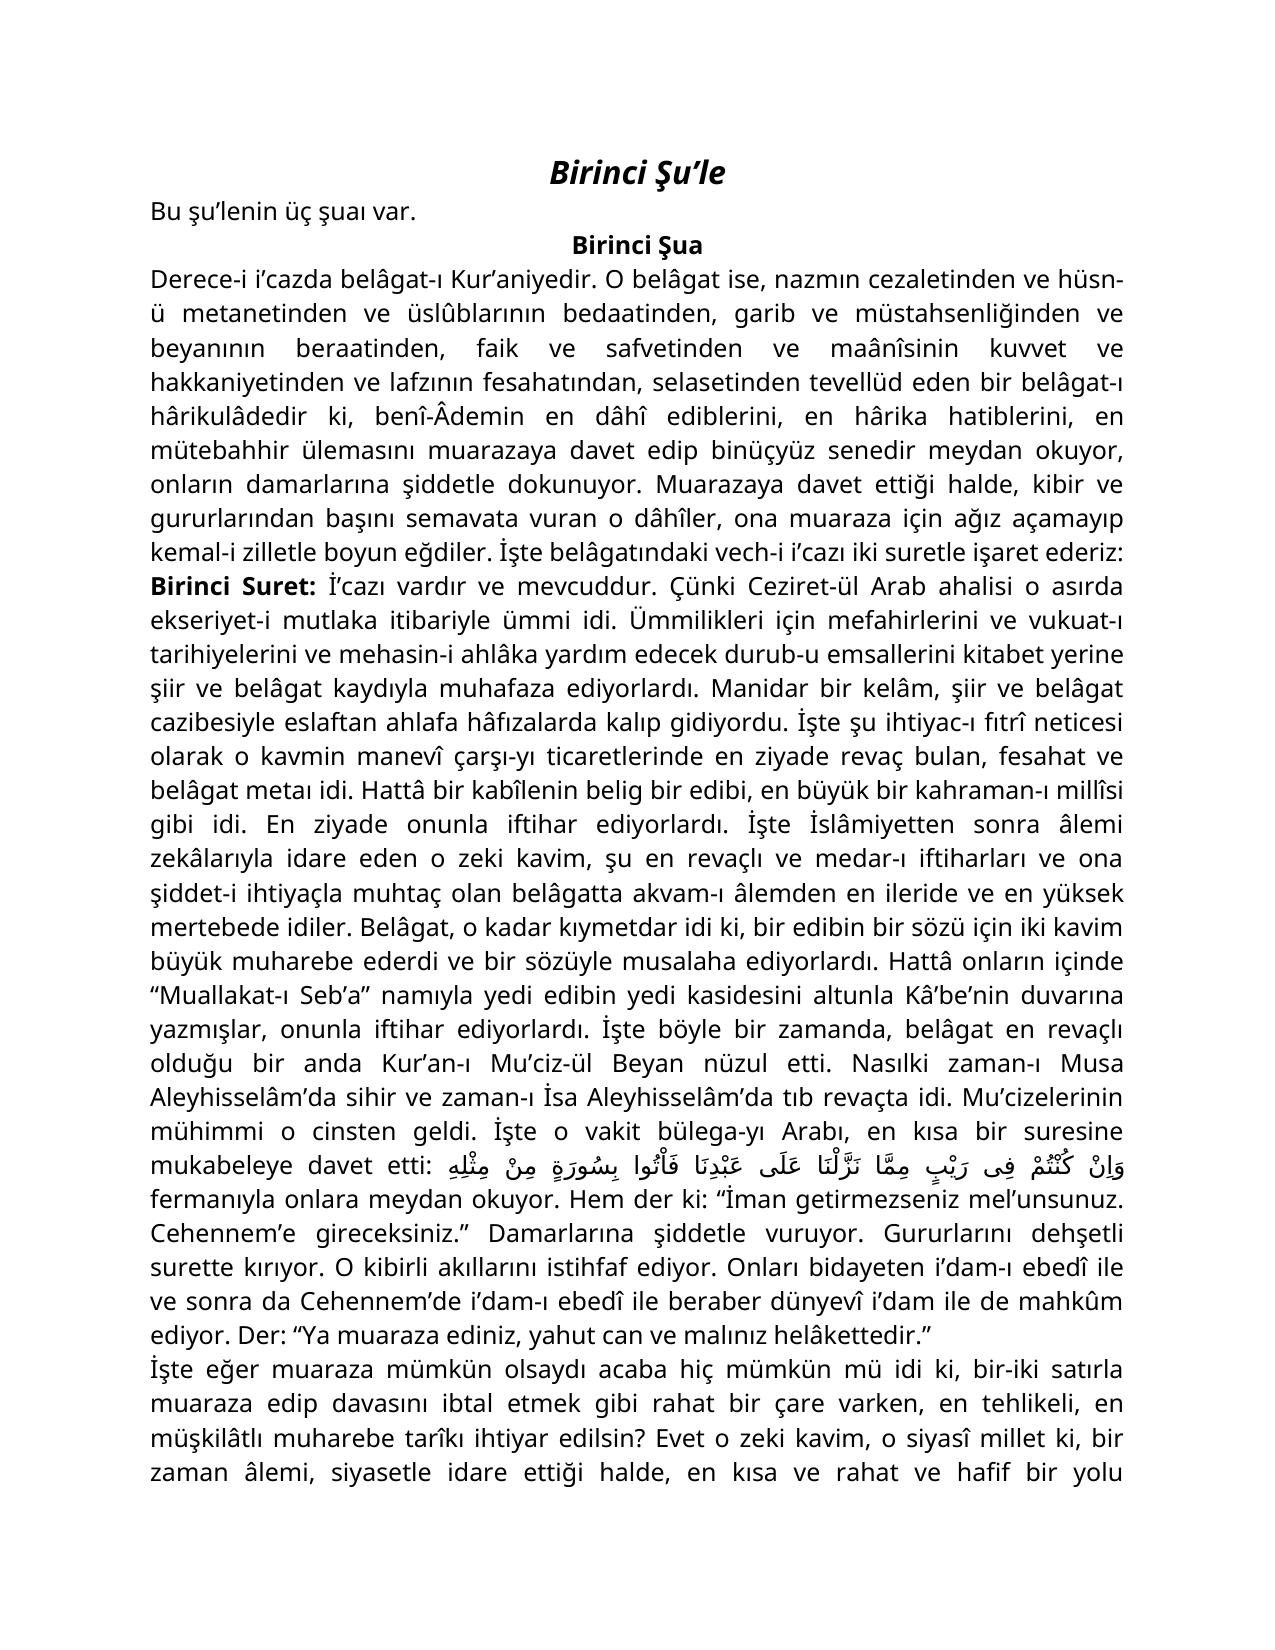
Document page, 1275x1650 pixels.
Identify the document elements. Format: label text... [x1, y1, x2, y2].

text Birinci Suret: İ’cazı vardır ve mevcuddur. Çünki Ceziret-ül Arab ahalisi o asırda ekseriyet-i mutlaka itibariyle ümmi idi. Ümmilikleri için mefahirlerini ve vukuat-ı tarihiyelerini ve mehasin-i ahlâka yardım edecek durub-u emsallerini kitabet yerine şiir ve belâgat kaydıyla muhafaza ediyorlardı. Manidar bir kelâm, şiir ve belâgat cazibesiyle eslaftan ahlafa hâfızalarda kalıp gidiyordu. İşte şu ihtiyac-ı fıtrî neticesi olarak o kavmin manevî çarşı-yı ticaretlerinde en ziyade revaç bulan, fesahat ve belâgat metaı idi. Hattâ bir kabîlenin belig bir edibi, en büyük bir kahraman-ı millîsi gibi idi. En ziyade onunla iftihar ediyorlardı. İşte İslâmiyetten sonra âlemi zekâlarıyla idare eden o zeki kavim, şu en revaçlı ve medar-ı iftiharları ve ona şiddet-i ihtiyaçla muhtaç olan belâgatta akvam-ı âlemden en ileride ve en yüksek mertebede idiler. Belâgat, o kadar kıymetdar idi ki, bir edibin bir sözü için iki kavim büyük muharebe ederdi ve bir sözüyle musalaha ediyorlardı. Hattâ onların içinde “Muallakat-ı Seb’a” namıyla yedi edibin yedi kasidesini altunla Kâ’be’nin duvarına yazmışlar, onunla iftihar ediyorlardı. İşte böyle bir zamanda, belâgat en revaçlı olduğu bir anda Kur’an-ı Mu’ciz-ül Beyan nüzul etti. Nasılki zaman-ı Musa Aleyhisselâm’da sihir ve zaman-ı İsa Aleyhisselâm’da tıb revaçta idi. Mu’cizelerinin mühimmi o cinsten geldi. İşte o vakit bülega-yı Arabı, en kısa bir suresine mukabeleye davet etti: وَاِنْ كُنْتُمْ فِى رَيْبٍ مِمَّا نَزَّلْنَا عَلَى عَبْدِنَا فَاْتُوا بِسُورَةٍ مِنْ مِثْلِهِ fermanıyla onlara meydan okuyor. Hem der ki: “İman getirmezseniz mel’unsunuz. Cehennem’e gireceksiniz.” Damarlarına şiddetle vuruyor. Gururlarını dehşetli surette kırıyor. O kibirli akıllarını istihfaf ediyor. Onları bidayeten i’dam-ı ebedî ile ve sonra da Cehennem’de i’dam-ı ebedî ile beraber dünyevî i’dam ile de mahkûm ediyor. Der: “Ya muaraza ediniz, yahut can ve malınız helâkettedir.” [150, 569, 1125, 1352]
text İşte eğer muaraza mümkün olsaydı acaba hiç mümkün mü idi ki, bir-iki satırla muaraza edip davasını ibtal etmek gibi rahat bir çare varken, en tehlikeli, en müşkilâtlı muharebe tarîkı ihtiyar edilsin? Evet o zeki kavim, o siyasî millet ki, bir zaman âlemi, siyasetle idare ettiği halde, en kısa ve rahat ve hafif bir yolu [150, 1352, 1125, 1488]
text Derece-i i’cazda belâgat-ı Kur’aniyedir. O belâgat ise, nazmın cezaletinden ve hüsn-ü metanetinden ve üslûblarının bedaatinden, garib ve müstahsenliğinden ve beyanının beraatinden, faik ve safvetinden ve maânîsinin kuvvet ve hakkaniyetinden ve lafzının fesahatından, selasetinden tevellüd eden bir belâgat-ı hârikulâdedir ki, benî-Âdemin en dâhî ediblerini, en hârika hatiblerini, en mütebahhir ülemasını muarazaya davet edip binüçyüz senedir meydan okuyor, onların damarlarına şiddetle dokunuyor. Muarazaya davet ettiği halde, kibir ve gururlarından başını semavata vuran o dâhîler, ona muaraza için ağız açamayıp kemal-i zilletle boyun eğdiler. İşte belâgatındaki vech-i i’cazı iki suretle işaret ederiz: [150, 262, 1125, 569]
text Bu şu’lenin üç şuaı var. [150, 194, 1125, 228]
subtitle Birinci Şu’le [150, 150, 1125, 194]
subtitle Birinci Şua [150, 228, 1125, 262]
